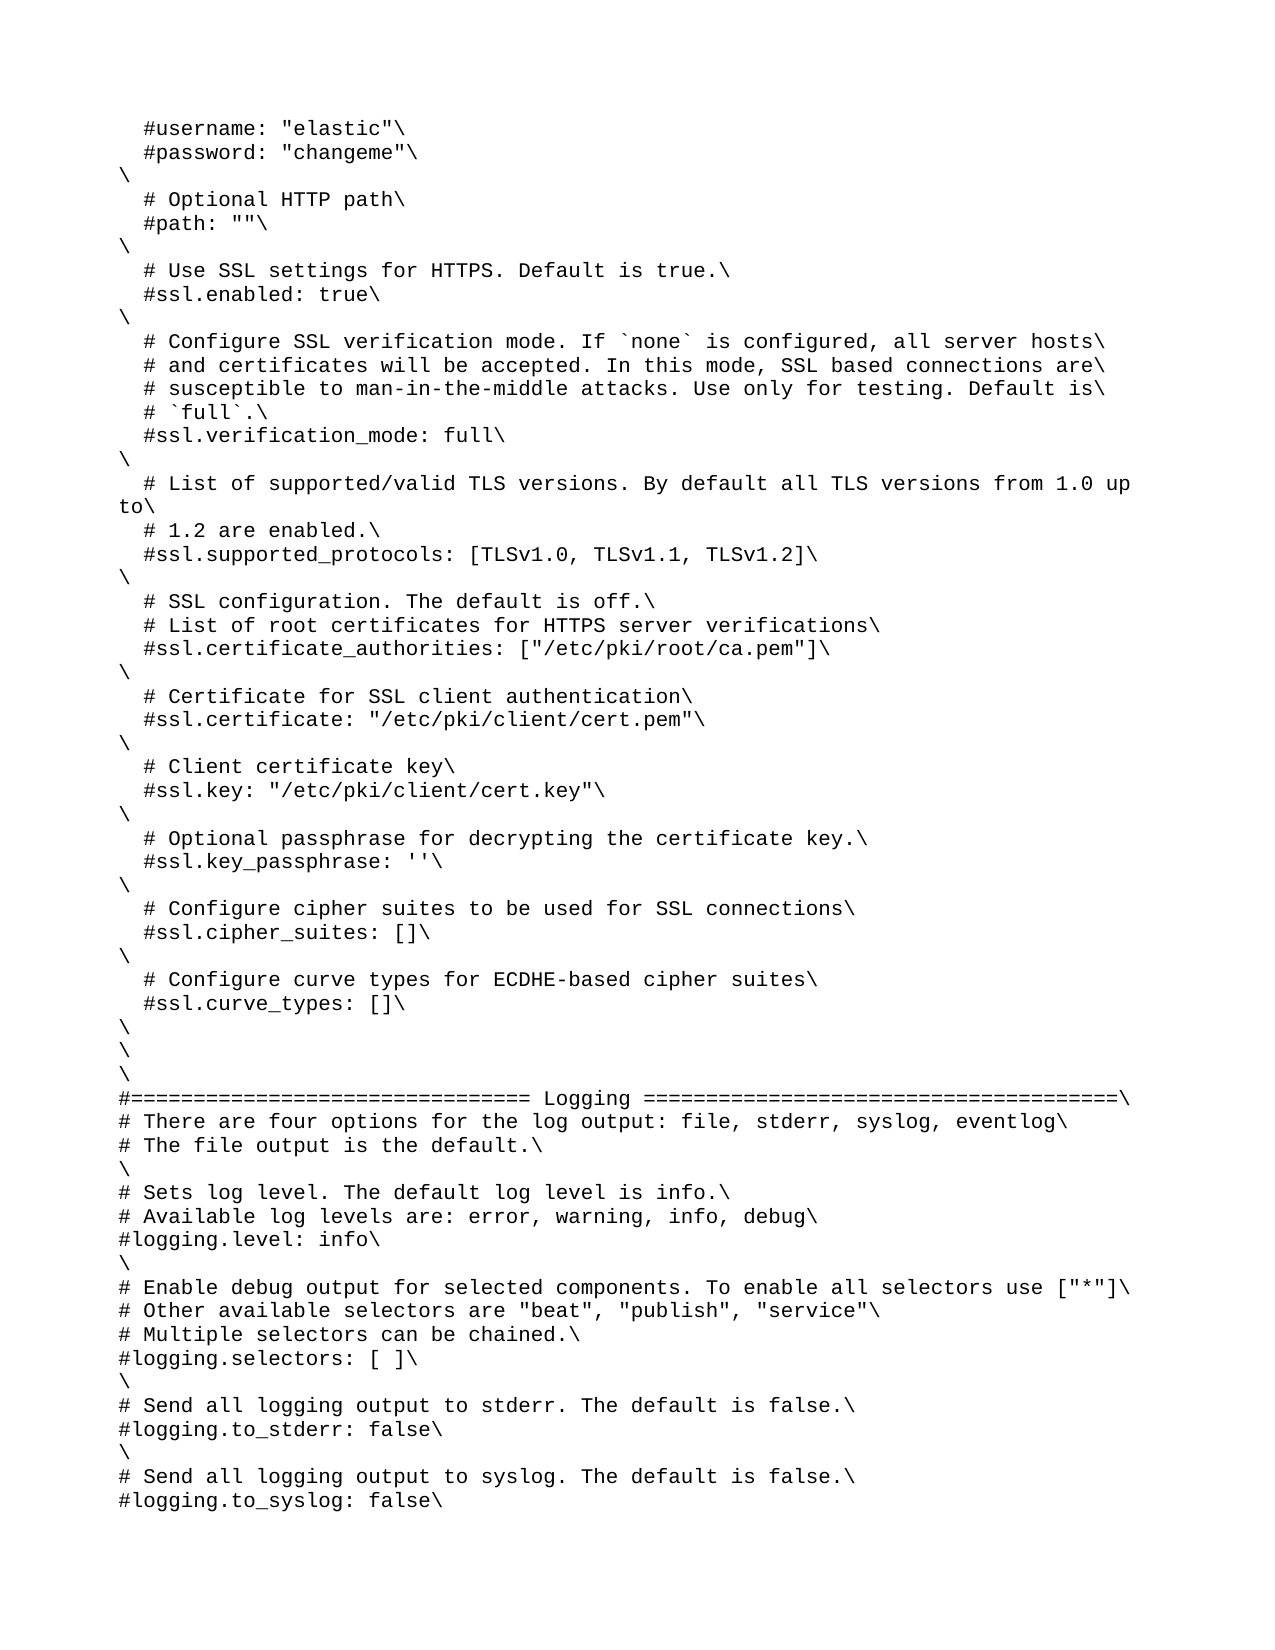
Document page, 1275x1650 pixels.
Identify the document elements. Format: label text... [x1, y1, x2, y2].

text #logging.to_stderr: false\ [118, 1419, 1157, 1442]
text #ssl.enabled: true\ [118, 284, 1157, 307]
text #username: "elastic"\ [118, 118, 1157, 142]
text # Client certificate key\ [118, 757, 1157, 780]
text \ [118, 307, 1157, 331]
text # Available log levels are: error, warning, info, debug\ [118, 1206, 1157, 1229]
text # SSL configuration. The default is off.\ [118, 591, 1157, 615]
text # Configure SSL verification mode. If `none` is configured, all server hosts\ [118, 331, 1157, 354]
text # The file output is the default.\ [118, 1135, 1157, 1158]
text \ [118, 1040, 1157, 1064]
text # Certificate for SSL client authentication\ [118, 686, 1157, 709]
text # Send all logging output to syslog. The default is false.\ [118, 1466, 1157, 1489]
text #logging.level: info\ [118, 1229, 1157, 1253]
text #ssl.verification_mode: full\ [118, 426, 1157, 449]
text # List of root certificates for HTTPS server verifications\ [118, 615, 1157, 638]
text # Other available selectors are "beat", "publish", "service"\ [118, 1300, 1157, 1324]
text # and certificates will be accepted. In this mode, SSL based connections are\ [118, 354, 1157, 378]
text \ [118, 1064, 1157, 1088]
text #ssl.supported_protocols: [TLSv1.0, TLSv1.1, TLSv1.2]\ [118, 544, 1157, 567]
text # susceptible to man-in-the-middle attacks. Use only for testing. Default is\ [118, 378, 1157, 402]
text \ [118, 662, 1157, 686]
text #ssl.cipher_suites: []\ [118, 922, 1157, 946]
text \ [118, 1158, 1157, 1182]
text # Configure cipher suites to be used for SSL connections\ [118, 898, 1157, 922]
text # Sets log level. The default log level is info.\ [118, 1182, 1157, 1206]
text #logging.to_syslog: false\ [118, 1489, 1157, 1513]
text #password: "changeme"\ [118, 142, 1157, 165]
text \ [118, 1017, 1157, 1040]
text \ [118, 449, 1157, 473]
text \ [118, 946, 1157, 969]
text # Optional passphrase for decrypting the certificate key.\ [118, 827, 1157, 851]
text \ [118, 1442, 1157, 1466]
text # There are four options for the log output: file, stderr, syslog, eventlog\ [118, 1111, 1157, 1135]
text #ssl.curve_types: []\ [118, 993, 1157, 1017]
text # `full`.\ [118, 402, 1157, 426]
text \ [118, 236, 1157, 260]
text \ [118, 875, 1157, 898]
text \ [118, 804, 1157, 827]
text # Enable debug output for selected components. To enable all selectors use ["*"]\ [118, 1277, 1157, 1300]
text #logging.selectors: [ ]\ [118, 1348, 1157, 1371]
text # List of supported/valid TLS versions. By default all TLS versions from 1.0 up to\ [118, 473, 1157, 520]
text #path: ""\ [118, 213, 1157, 236]
text # Optional HTTP path\ [118, 189, 1157, 213]
text #ssl.certificate_authorities: ["/etc/pki/root/ca.pem"]\ [118, 638, 1157, 662]
text # Configure curve types for ECDHE-based cipher suites\ [118, 969, 1157, 993]
text #ssl.certificate: "/etc/pki/client/cert.pem"\ [118, 709, 1157, 733]
text #ssl.key_passphrase: ''\ [118, 851, 1157, 875]
text #ssl.key: "/etc/pki/client/cert.key"\ [118, 780, 1157, 804]
text \ [118, 1371, 1157, 1395]
text # Use SSL settings for HTTPS. Default is true.\ [118, 260, 1157, 284]
text \ [118, 1253, 1157, 1277]
text #================================ Logging ======================================\ [118, 1088, 1157, 1111]
text # Multiple selectors can be chained.\ [118, 1324, 1157, 1348]
text # 1.2 are enabled.\ [118, 520, 1157, 544]
text \ [118, 733, 1157, 757]
text \ [118, 567, 1157, 591]
text \ [118, 165, 1157, 189]
text # Send all logging output to stderr. The default is false.\ [118, 1395, 1157, 1419]
